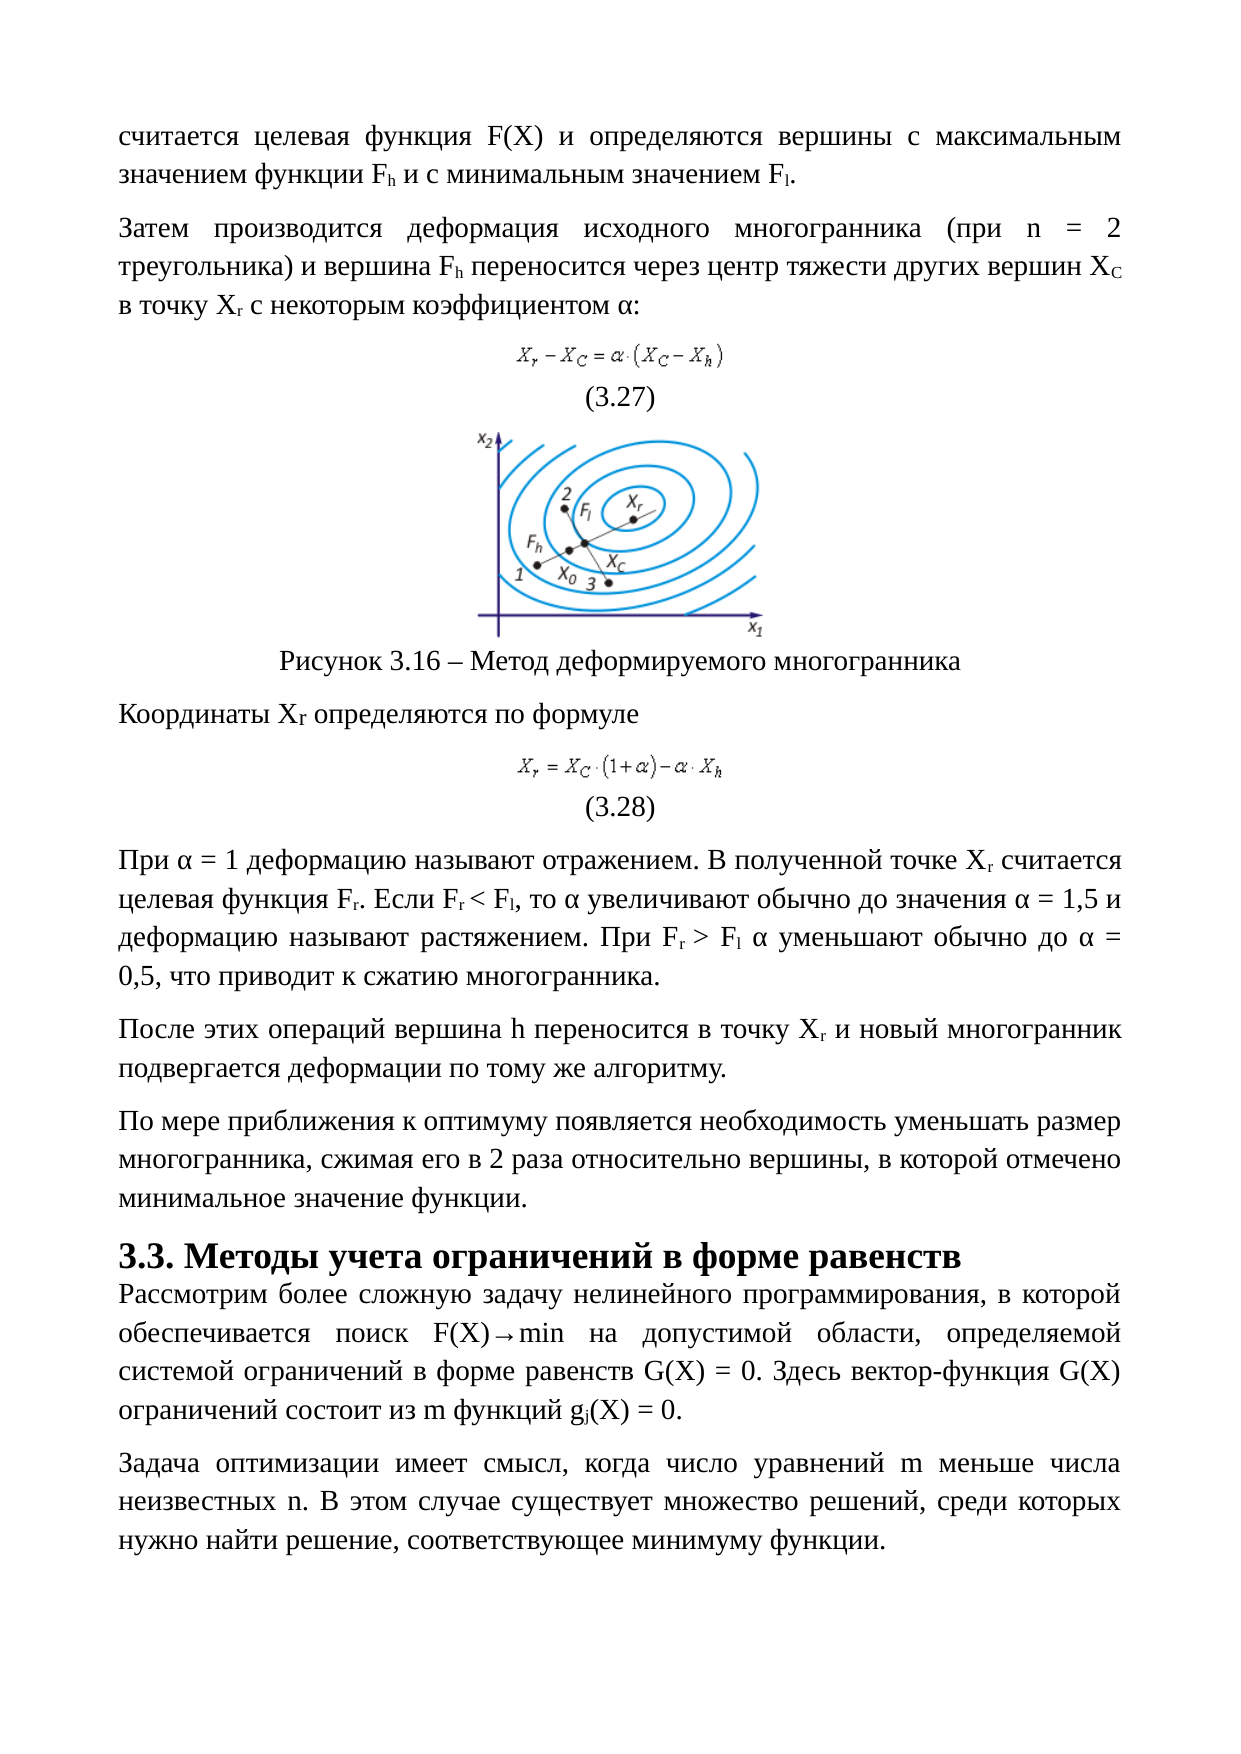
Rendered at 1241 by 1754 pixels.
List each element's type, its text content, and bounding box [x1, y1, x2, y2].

text (3.27) [118, 340, 1122, 412]
text (3.28) [118, 750, 1122, 823]
text Затем производится деформация исходного многогранника (при n = 2 треугольника) и вершина Fh переносится через центр тяжести других вершин XC в точку Xr с некоторым коэффициентом α: [118, 210, 1122, 320]
text После этих операций вершина h переносится в точку Xr и новый многогранник подвергается деформации по тому же алгоритму. [118, 1011, 1122, 1083]
subtitle 3.3. Методы учета ограничений в форме равенств [118, 1233, 1122, 1276]
text Задача оптимизации имеет смысл, когда число уравнений m меньше числа неизвестных n. В этом случае существует множество решений, среди которых нужно найти решение, соответствующее минимуму функции. [118, 1445, 1122, 1556]
text По мере приближения к оптимуму появляется необходимость уменьшать размер многогранника, сжимая его в 2 раза относительно вершины, в которой отмечено минимальное значение функции. [118, 1103, 1122, 1213]
text Координаты Xr определяются по формуле [118, 696, 1122, 731]
text Рисунок 3.16 – Метод деформируемого многогранника [118, 432, 1122, 676]
text При α = 1 деформацию называют отражением. В полученной точке Xr считается целевая функция Fr. Если Fr < Fl, то α увеличивают обычно до значения α = 1,5 и деформацию называют растяжением. При Fr > Fl α уменьшают обычно до α = 0,5, что приводит к сжатию многогранника. [118, 842, 1122, 992]
picture [514, 750, 726, 785]
picture [513, 340, 727, 374]
text считается целевая функция F(X) и определяются вершины с максимальным значением функции Fh и с минимальным значением Fl. [118, 118, 1122, 190]
text Рассмотрим более сложную задачу нелинейного программирования, в которой обеспечивается поиск F(X)→min на допустимой области, определяемой системой ограничений в форме равенств G(X) = 0. Здесь вектор-функция G(X) ограничений состоит из m функций gj(X) = 0. [118, 1276, 1122, 1425]
picture [477, 432, 763, 638]
